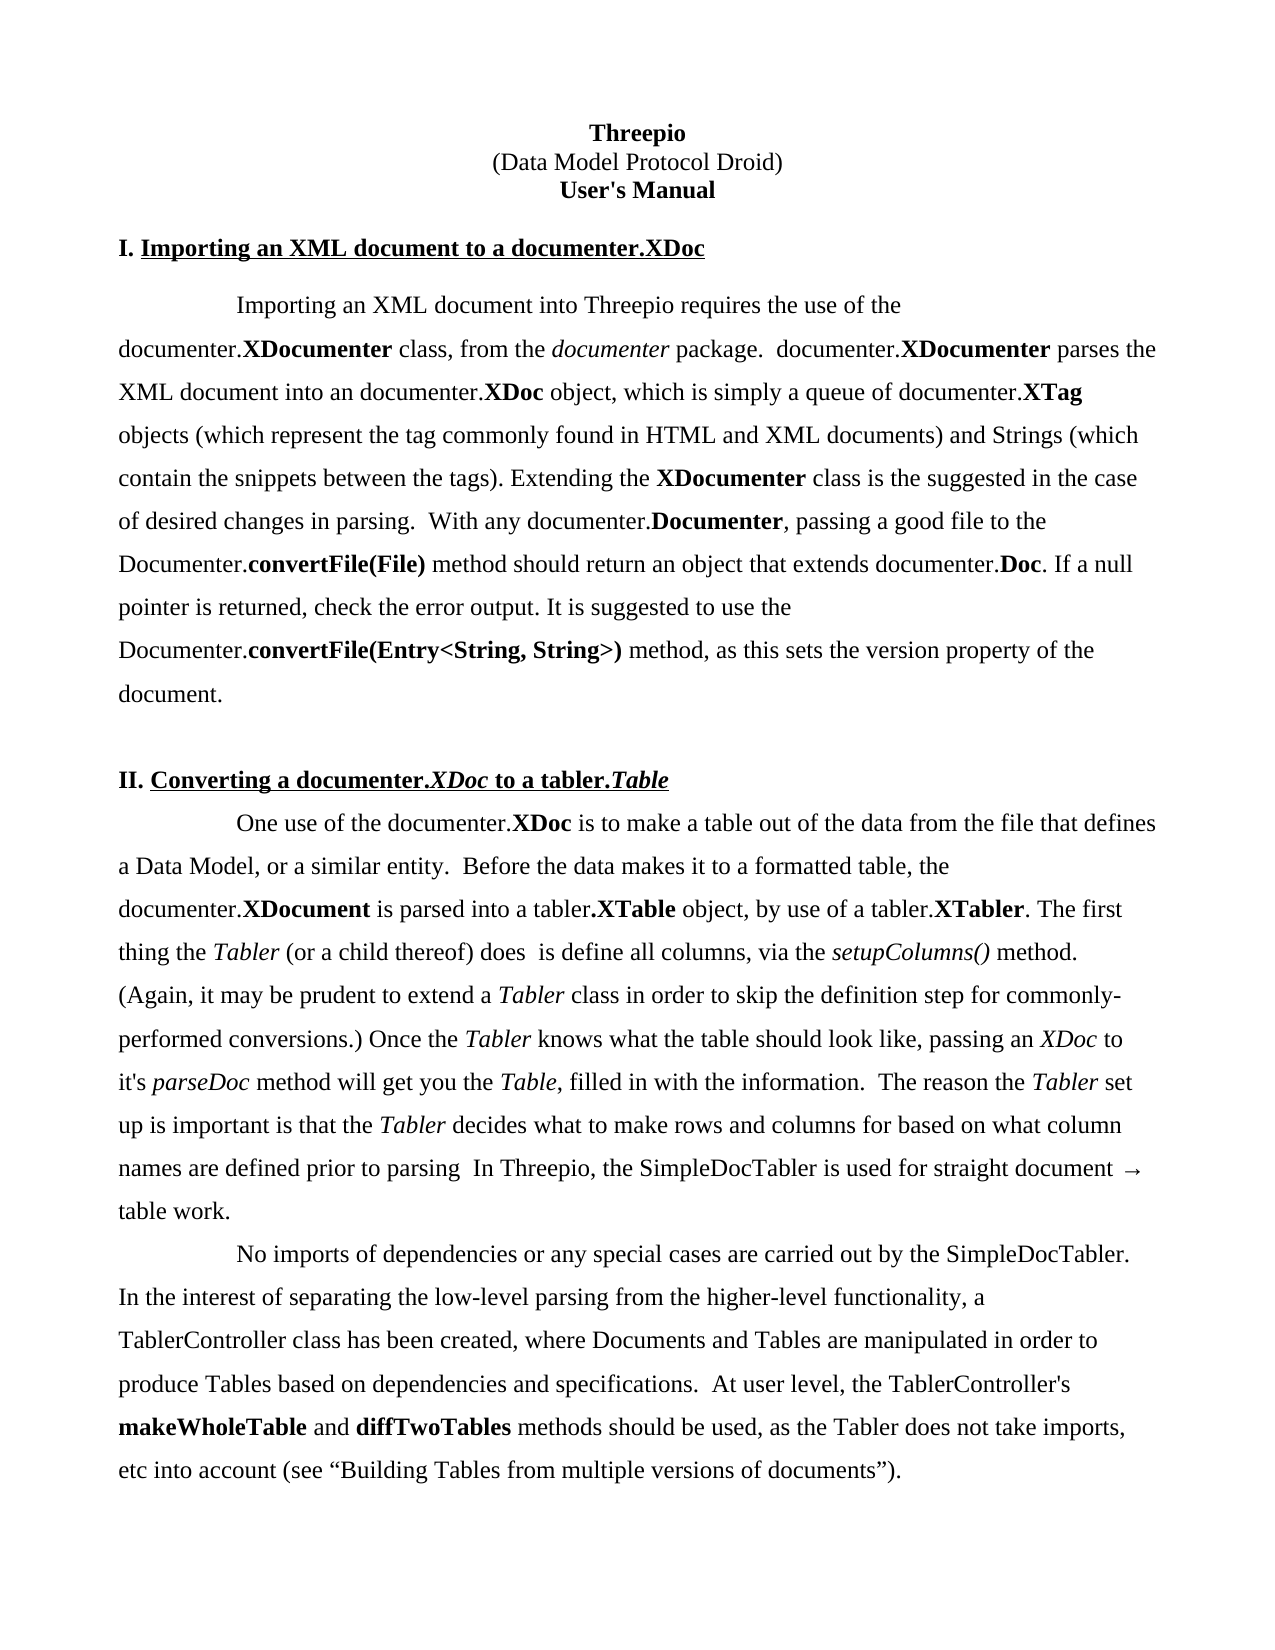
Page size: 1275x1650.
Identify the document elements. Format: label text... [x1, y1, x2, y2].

text II. Converting a documenter.XDoc to a tabler.Table [118, 765, 1157, 794]
text (Data Model Protocol Droid) [118, 147, 1157, 176]
text One use of the documenter.XDoc is to make a table out of the data from the file that defines a Data Model, or a similar entity. Before the data makes it to a formatted table, the documenter.XDocument is parsed into a tabler.XTable object, by use of a tabler.XTabler. The first thing the Tabler (or a child thereof) does is define all columns, via the setupColumns() method. (Again, it may be prudent to extend a Tabler class in order to skip the definition step for commonly-performed conversions.) Once the Tabler knows what the table should look like, passing an XDoc to it's parseDoc method will get you the Table, filled in with the information. The reason the Tabler set up is important is that the Tabler decides what to make rows and columns for based on what column names are defined prior to parsing In Threepio, the SimpleDocTabler is used for straight document → table work. [118, 808, 1157, 1225]
text Threepio [118, 118, 1157, 147]
text I. Importing an XML document to a documenter.XDoc [118, 233, 1157, 262]
text No imports of dependencies or any special cases are carried out by the SimpleDocTabler. In the interest of separating the low-level parsing from the higher-level functionality, a TablerController class has been created, where Documents and Tables are manipulated in order to produce Tables based on dependencies and specifications. At user level, the TablerController's makeWholeTable and diffTwoTables methods should be used, as the Tabler does not take imports, etc into account (see “Building Tables from multiple versions of documents”). [118, 1239, 1157, 1484]
text Importing an XML document into Threepio requires the use of the documenter.XDocumenter class, from the documenter package. documenter.XDocumenter parses the XML document into an documenter.XDoc object, which is simply a queue of documenter.XTag objects (which represent the tag commonly found in HTML and XML documents) and Strings (which contain the snippets between the tags). Extending the XDocumenter class is the suggested in the case of desired changes in parsing. With any documenter.Documenter, passing a good file to the Documenter.convertFile(File) method should return an object that extends documenter.Doc. If a null pointer is returned, check the error output. It is suggested to use the Documenter.convertFile(Entry<String, String>) method, as this sets the version property of the document. [118, 291, 1157, 707]
text User's Manual [118, 176, 1157, 204]
